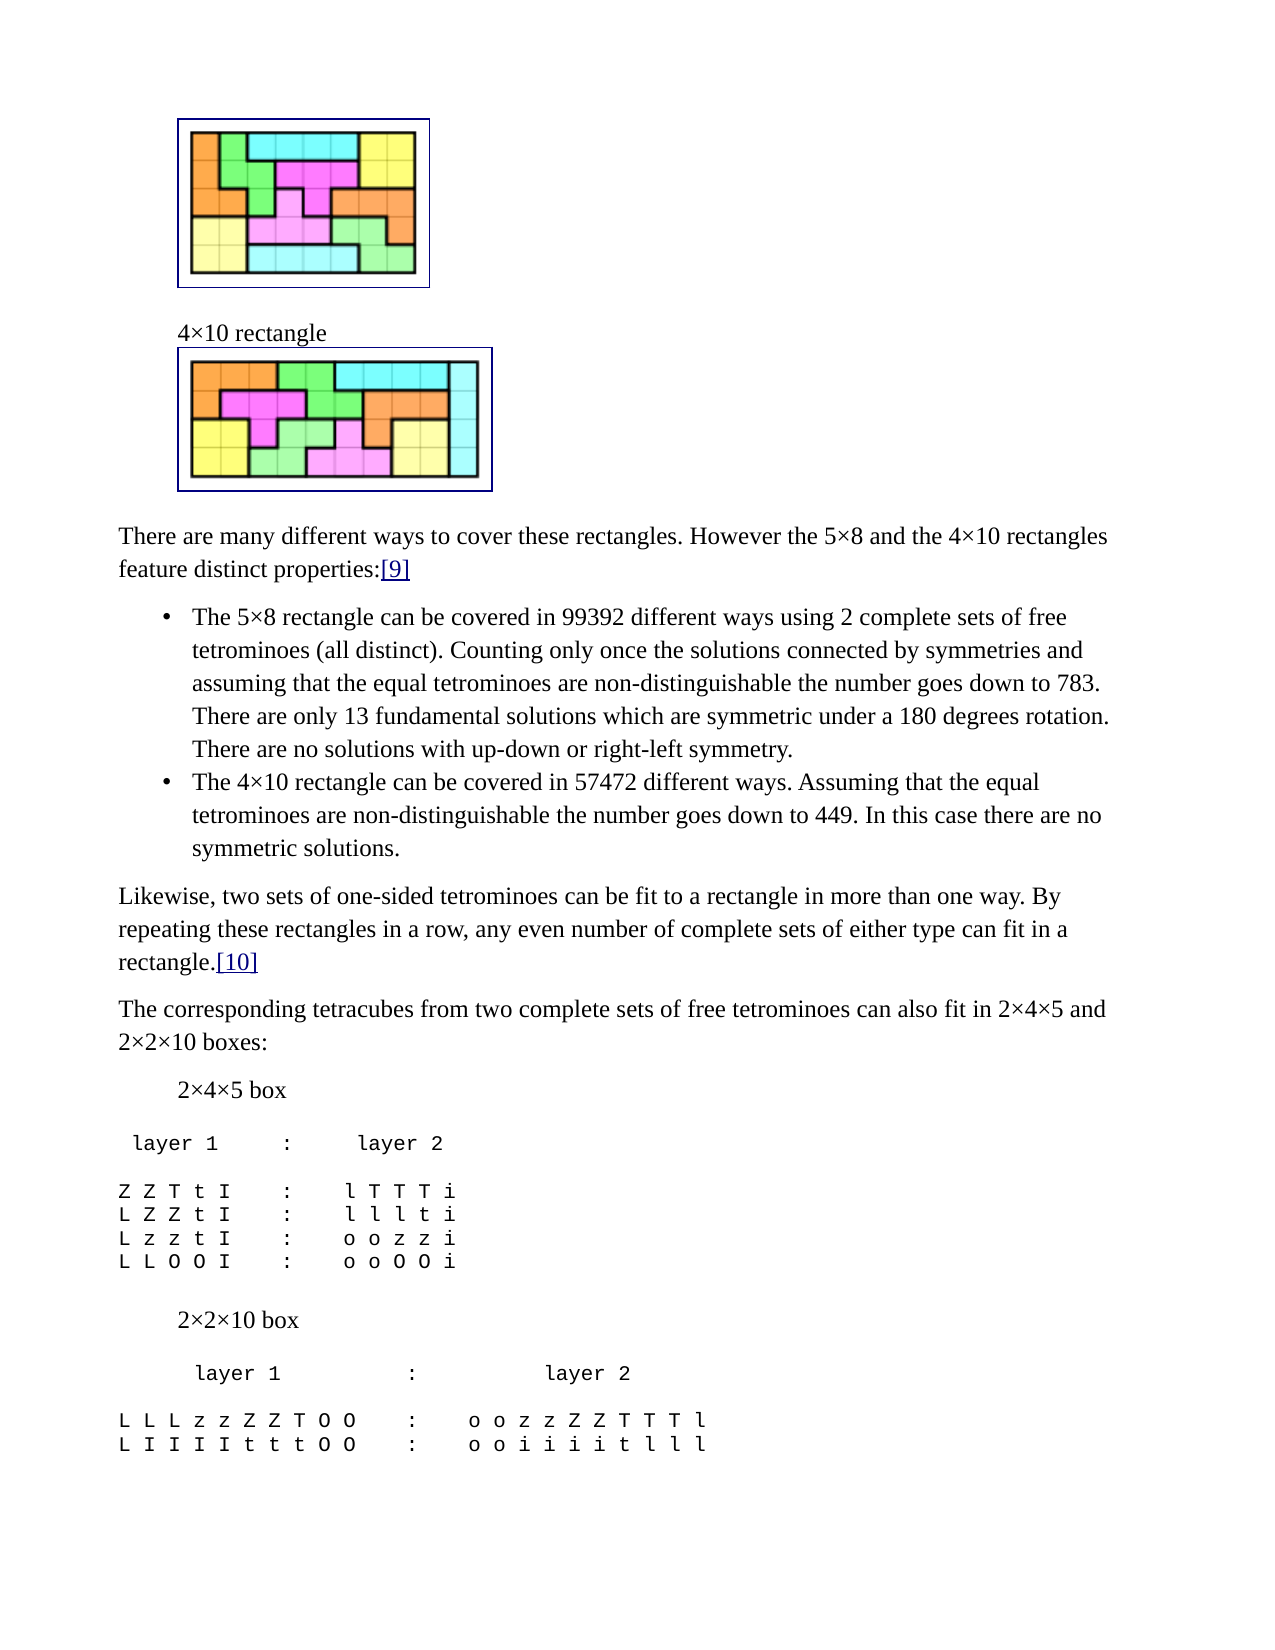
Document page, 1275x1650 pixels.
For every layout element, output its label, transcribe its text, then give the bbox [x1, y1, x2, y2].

picture [179, 120, 429, 287]
text The corresponding tetracubes from two complete sets of free tetrominoes can also fit in 2×4×5 and 2×2×10 boxes: [118, 994, 1157, 1056]
text L L L z z Z Z T O O : o o z z Z Z T T T l [118, 1410, 1157, 1434]
text L L O O I : o o O O i [118, 1252, 1157, 1275]
text layer 1 : layer 2 [118, 1363, 1157, 1387]
list The 4×10 rectangle can be covered in 57472 different ways. Assuming that the equal tetrominoes are non-distinguishable the number goes down to 449. In this case there are no symmetric solutions. [162, 767, 1157, 862]
text Likewise, two sets of one-sided tetrominoes can be fit to a rectangle in more than one way. By repeating these rectangles in a row, any even number of complete sets of either type can fit in a rectangle.[10] [118, 881, 1157, 976]
text L I I I I t t t O O : o o i i i i t l l l [118, 1434, 1157, 1457]
list 4×10 rectangle [177, 318, 1157, 347]
text L Z Z t I : l l l t i [118, 1204, 1157, 1228]
picture [179, 348, 491, 490]
text layer 1 : layer 2 [118, 1133, 1157, 1157]
list 2×2×10 box [177, 1305, 1157, 1333]
list 2×4×5 box [177, 1075, 1157, 1104]
text Z Z T t I : l T T T i [118, 1181, 1157, 1204]
text L z z t I : o o z z i [118, 1228, 1157, 1252]
list The 5×8 rectangle can be covered in 99392 different ways using 2 complete sets of free tetrominoes (all distinct). Counting only once the solutions connected by symmetries and assuming that the equal tetrominoes are non-distinguishable the number goes down to 783. There are only 13 fundamental solutions which are symmetric under a 180 degrees rotation. There are no solutions with up-down or right-left symmetry. [162, 602, 1157, 763]
text There are many different ways to cover these rectangles. However the 5×8 and the 4×10 rectangles feature distinct properties:[9] [118, 521, 1157, 583]
